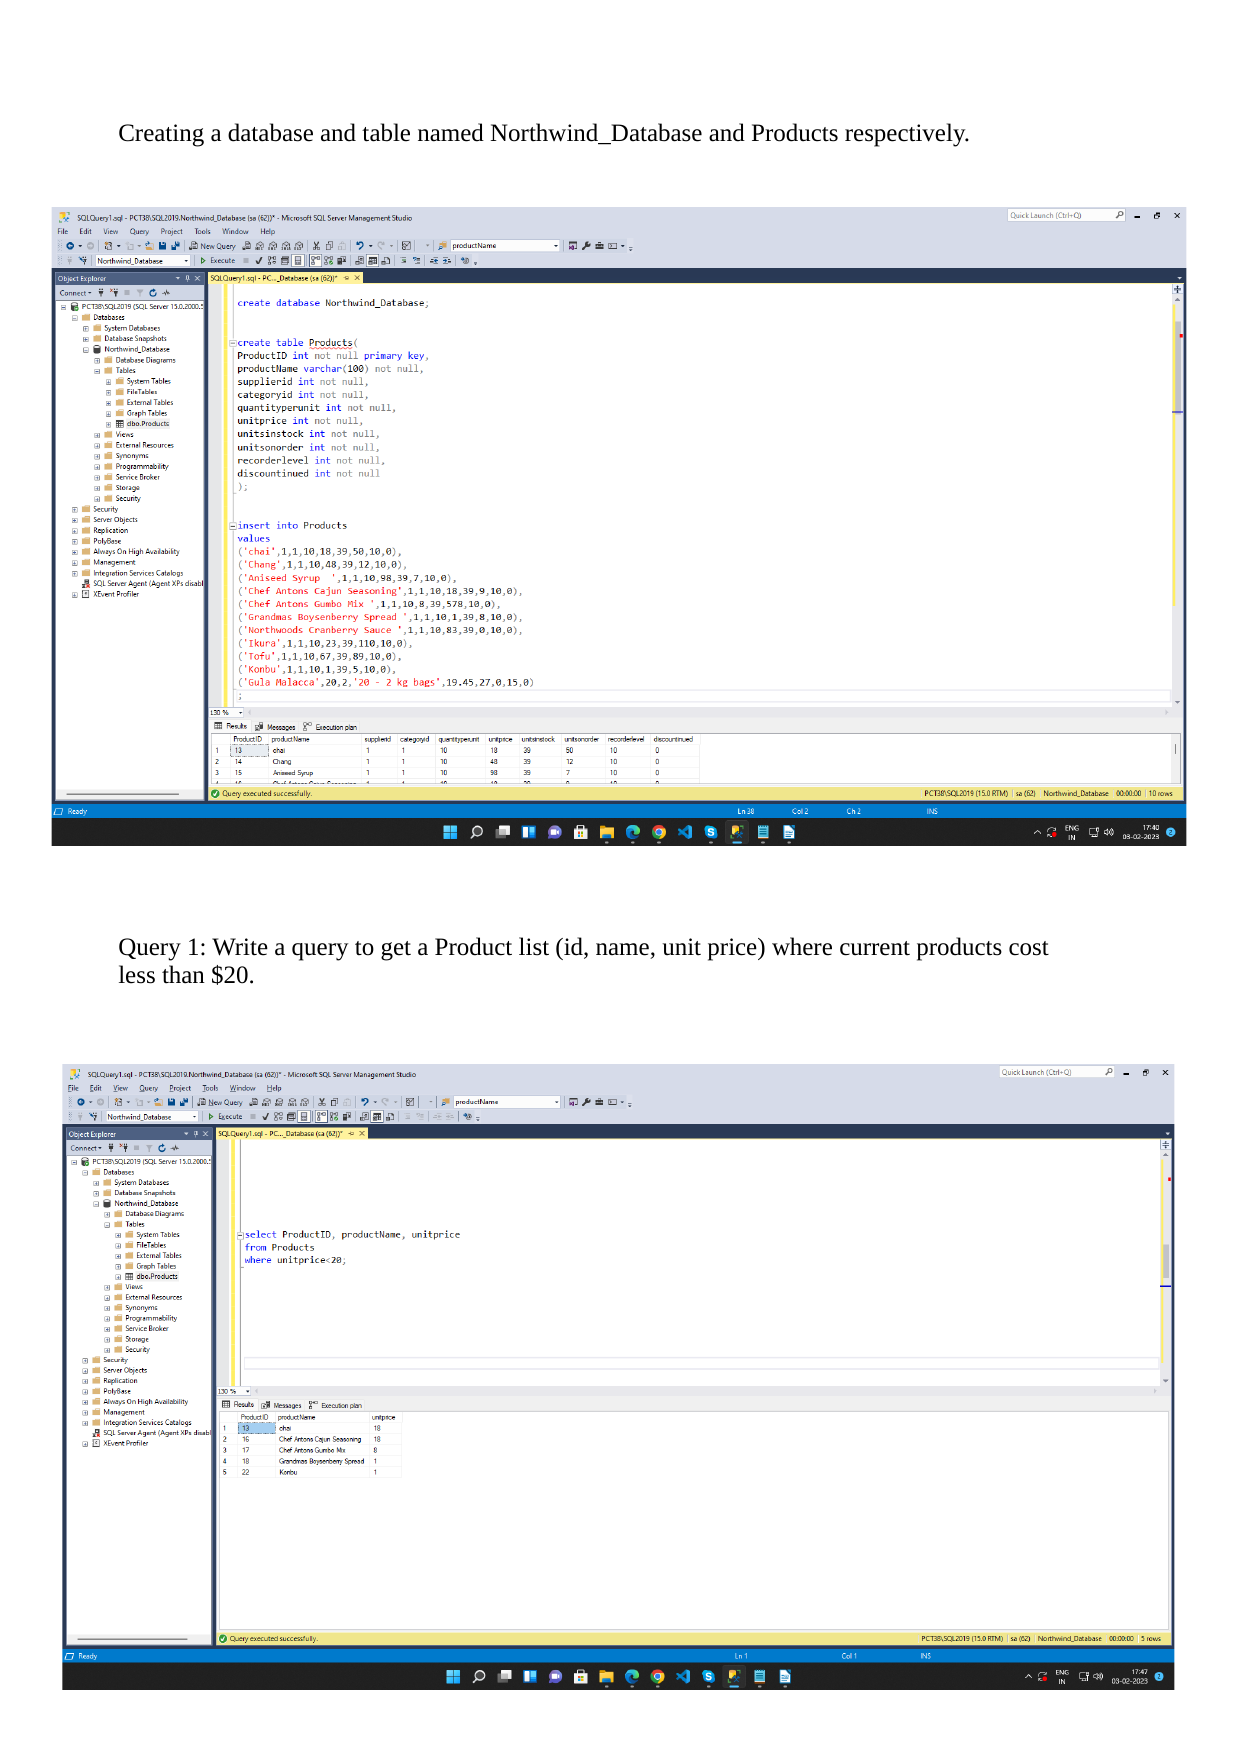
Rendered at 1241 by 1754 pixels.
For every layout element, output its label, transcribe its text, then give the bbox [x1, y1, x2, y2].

text less than $20. [118, 961, 1122, 989]
picture [51, 207, 1187, 846]
text Query 1: Write a query to get a Product list (id, name, unit price) where current products cost [118, 932, 1122, 961]
text Creating a database and table named Northwind_Database and Products respectively. [118, 118, 1122, 147]
picture [62, 1064, 1175, 1690]
